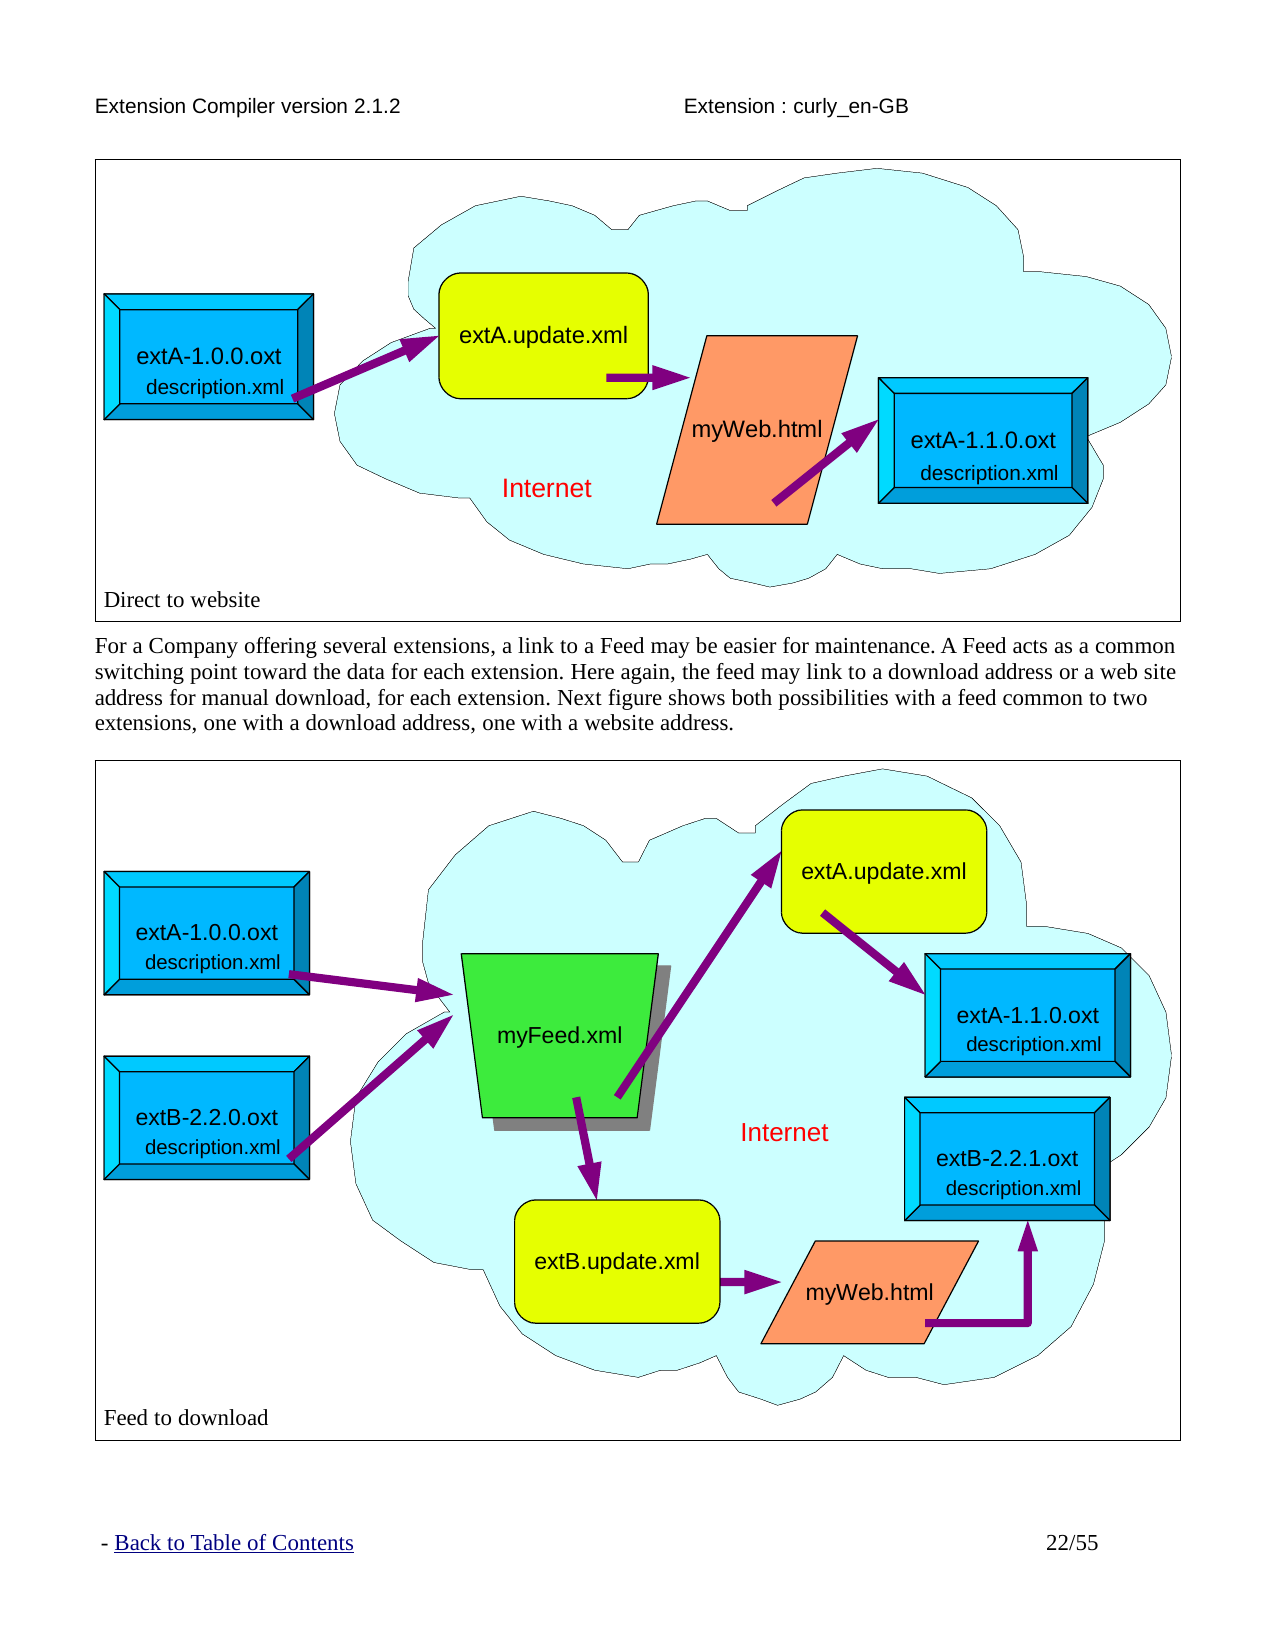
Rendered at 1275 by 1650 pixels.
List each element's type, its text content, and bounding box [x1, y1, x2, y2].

text [94, 147, 1181, 159]
text Feed to download [103, 769, 875, 985]
text Feed to download [891, 769, 1172, 1050]
text Direct to website [885, 168, 1172, 353]
text Feed to download [103, 982, 448, 1133]
text For a Company offering several extensions, a link to a Feed may be easier for maintenance. A Feed acts as a common switching point toward the data for each extension. Here again, the feed may link to a download address or a web site address for manual download, for each extension. Next figure shows both possibilities with a feed common to two extensions, one with a download address, one with a website address. [94, 160, 1181, 736]
text Direct to website [103, 361, 1172, 613]
text Feed to download [103, 1061, 1172, 1431]
text Direct to website [103, 168, 870, 383]
